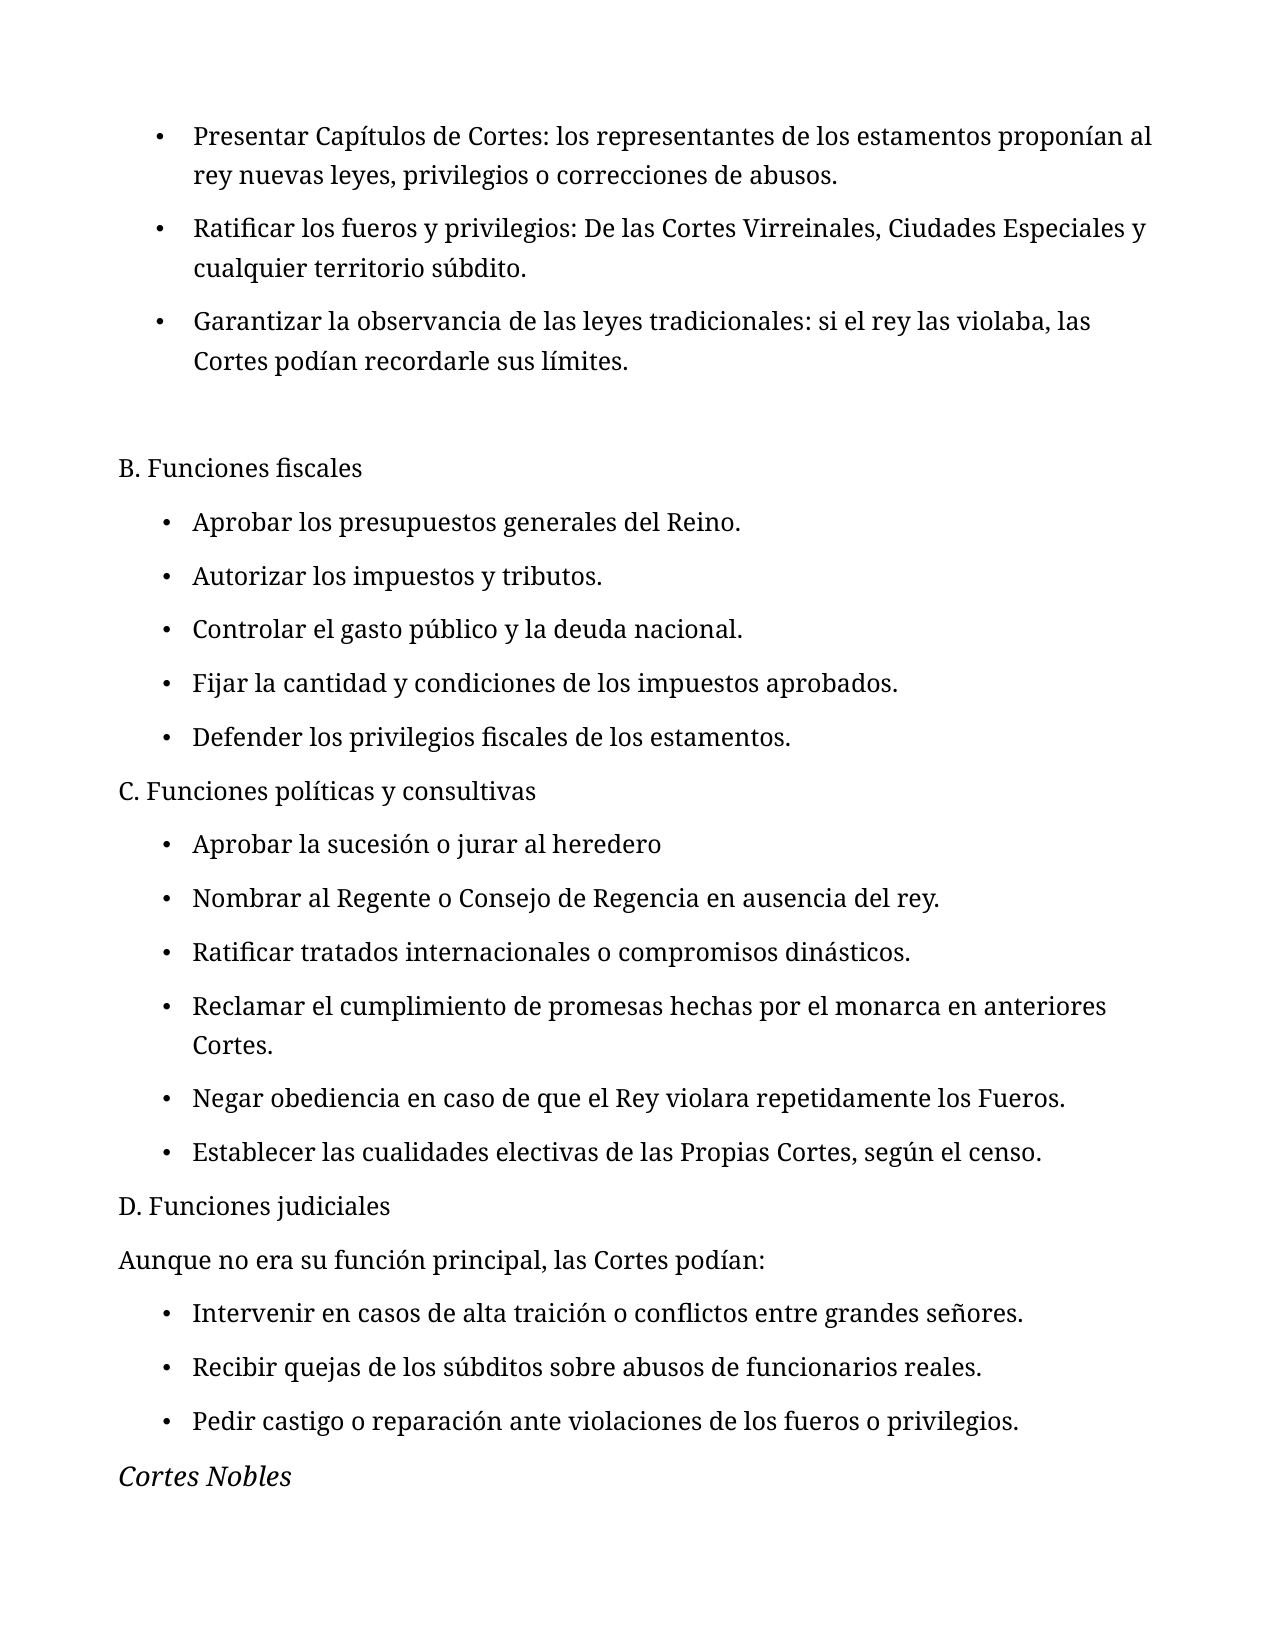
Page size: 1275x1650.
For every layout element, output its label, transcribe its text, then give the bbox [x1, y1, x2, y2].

list Reclamar el cumplimiento de promesas hechas por el monarca en anteriores Cortes. [162, 988, 1157, 1061]
list Ratificar los fueros y privilegios: De las Cortes Virreinales, Ciudades Especiales y cualquier territorio súbdito. [156, 211, 1157, 284]
subtitle D. Funciones judiciales [118, 1188, 1157, 1223]
list Ratificar tratados internacionales o compromisos dinásticos. [162, 934, 1157, 968]
list Controlar el gasto público y la deuda nacional. [162, 612, 1157, 646]
text C. Funciones políticas y consultivas [118, 773, 1157, 807]
list Pedir castigo o reparación ante violaciones de los fueros o privilegios. [162, 1403, 1157, 1438]
list Recibir quejas de los súbditos sobre abusos de funcionarios reales. [162, 1350, 1157, 1384]
text Cortes Nobles [118, 1457, 1157, 1494]
list Autorizar los impuestos y tributos. [162, 558, 1157, 592]
list Aprobar los presupuestos generales del Reino. [162, 504, 1157, 538]
list Presentar Capítulos de Cortes: los representantes de los estamentos proponían al rey nuevas leyes, privilegios o correcciones de abusos. [156, 118, 1157, 191]
list Garantizar la observancia de las leyes tradicionales: si el rey las violaba, las Cortes podían recordarle sus límites. [156, 304, 1157, 377]
list Aprobar la sucesión o jurar al heredero [162, 827, 1157, 861]
list Fijar la cantidad y condiciones de los impuestos aprobados. [162, 666, 1157, 700]
list Intervenir en casos de alta traición o conflictos entre grandes señores. [162, 1296, 1157, 1330]
text Aunque no era su función principal, las Cortes podían: [118, 1242, 1157, 1276]
list Nombrar al Regente o Consejo de Regencia en ausencia del rey. [162, 881, 1157, 915]
list Establecer las cualidades electivas de las Propias Cortes, según el censo. [162, 1135, 1157, 1169]
list Negar obediencia en caso de que el Rey violara repetidamente los Fueros. [162, 1081, 1157, 1115]
list Defender los privilegios fiscales de los estamentos. [162, 719, 1157, 753]
subtitle B. Funciones fiscales [118, 451, 1157, 485]
